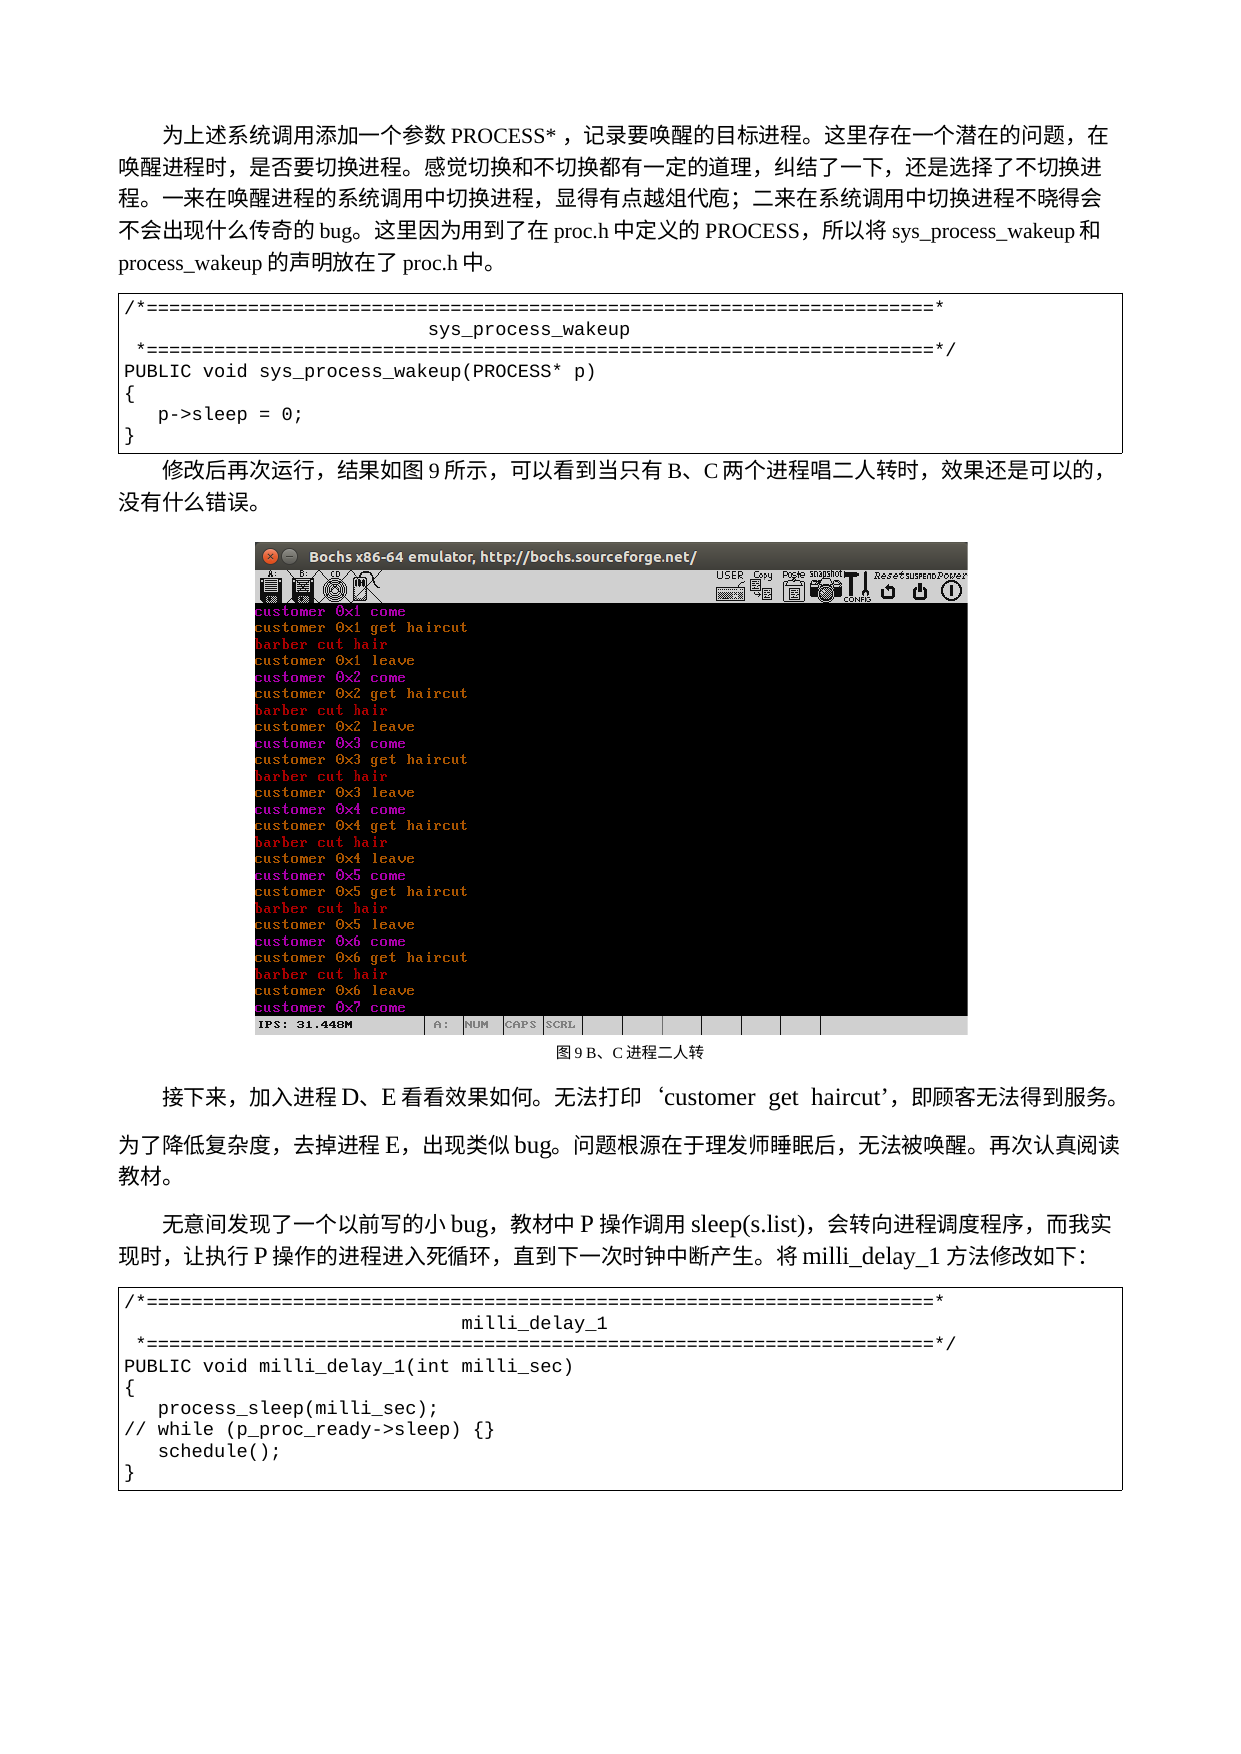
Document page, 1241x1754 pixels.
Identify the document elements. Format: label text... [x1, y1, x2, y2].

table_header /*======================================================================* sys_process_wakeup *======================================================================*/ PUBLIC void sys_process_wakeup(PROCESS* p) { p->sleep = 0; } [119, 294, 1122, 453]
text 为上述系统调用添加一个参数PROCESS* ，记录要唤醒的目标进程。这里存在一个潜在的问题，在唤醒进程时，是否要切换进程。感觉切换和不切换都有一定的道理，纠结了一下，还是选择了不切换进程。一来在唤醒进程的系统调用中切换进程，显得有点越俎代庖；二来在系统调用中切换进程不晓得会不会出现什么传奇的bug。这里因为用到了在proc.h中定义的PROCESS，所以将sys_process_wakeup和process_wakeup的声明放在了proc.h中。 [118, 118, 1122, 276]
text 无意间发现了一个以前写的小bug，教材中P操作调用sleep(s.list)，会转向进程调度程序，而我实现时，让执行P操作的进程进入死循环，直到下一次时钟中断产生。将milli_delay_1方法修改如下： [118, 1207, 1122, 1271]
text 为了降低复杂度，去掉进程E，出现类似bug。问题根源在于理发师睡眠后，无法被唤醒。再次认真阅读教材。 [118, 1128, 1122, 1191]
text 接下来，加入进程D、E看看效果如何。无法打印‘customer get haircut’，即顾客无法得到服务。 [118, 1080, 1122, 1111]
picture [255, 542, 968, 1035]
text 修改后再次运行，结果如图9所示，可以看到当只有B、C两个进程唱二人转时，效果还是可以的，没有什么错误。 [118, 454, 1122, 516]
text 图9 B、C进程二人转 [118, 533, 1122, 1063]
table_header /*======================================================================* milli_delay_1 *======================================================================*/ PUBLIC void milli_delay_1(int milli_sec) { process_sleep(milli_sec); // while (p_proc_ready->sleep) {} schedule(); } [119, 1288, 1122, 1490]
